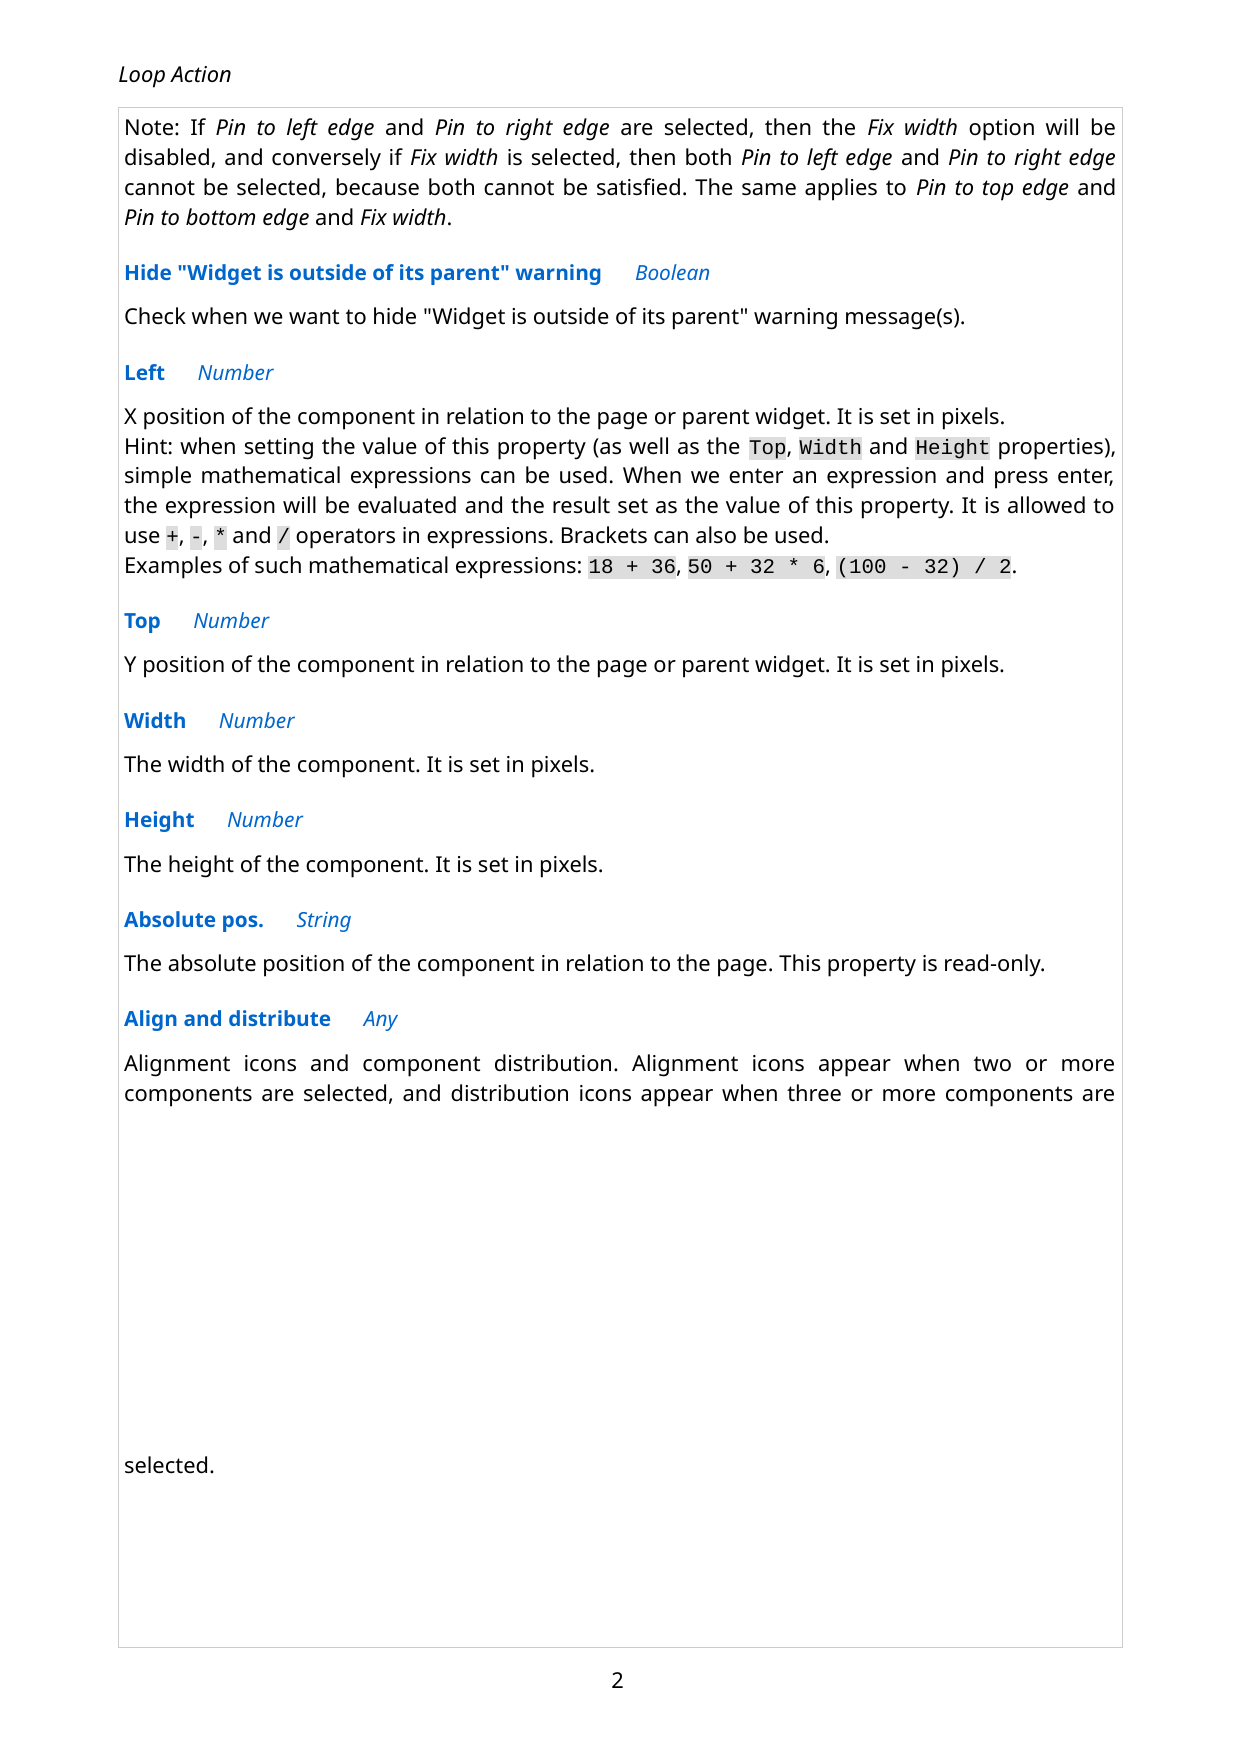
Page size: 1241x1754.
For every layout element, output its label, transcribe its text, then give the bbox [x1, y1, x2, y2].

table_cell Note: If Pin to left edge and Pin to right edge are selected, then the Fix width option will be disabled, and conversely if Fix width is selected, then both Pin to left edge and Pin to right edge cannot be selected, because both cannot be satisfied. The same applies to Pin to top edge and Pin to bottom edge and Fix width. Hide "Widget is outside of its parent" warning Boolean Check when we want to hide "Widget is outside of its parent" warning message(s). Left Number X position of the component in relation to the page or parent widget. It is set in pixels. Hint: when setting the value of this property (as well as the Top, Width and Height properties), simple mathematical expressions can be used. When we enter an expression and press enter, the expression will be evaluated and the result set as the value of this property. It is allowed to use +, -, * and / operators in expressions. Brackets can also be used. Examples of such mathematical expressions: 18 + 36, 50 + 32 * 6, (100 - 32) / 2. Top Number Y position of the component in relation to the page or parent widget. It is set in pixels. Width Number The width of the component. It is set in pixels. Height Number The height of the component. It is set in pixels. Absolute pos. String The absolute position of the component in relation to the page. This property is read-only. Align and distribute Any Alignment icons and component distribution. Alignment icons appear when two or more components are selected, and distribution icons appear when three or more components are selected. [119, 108, 1122, 1647]
